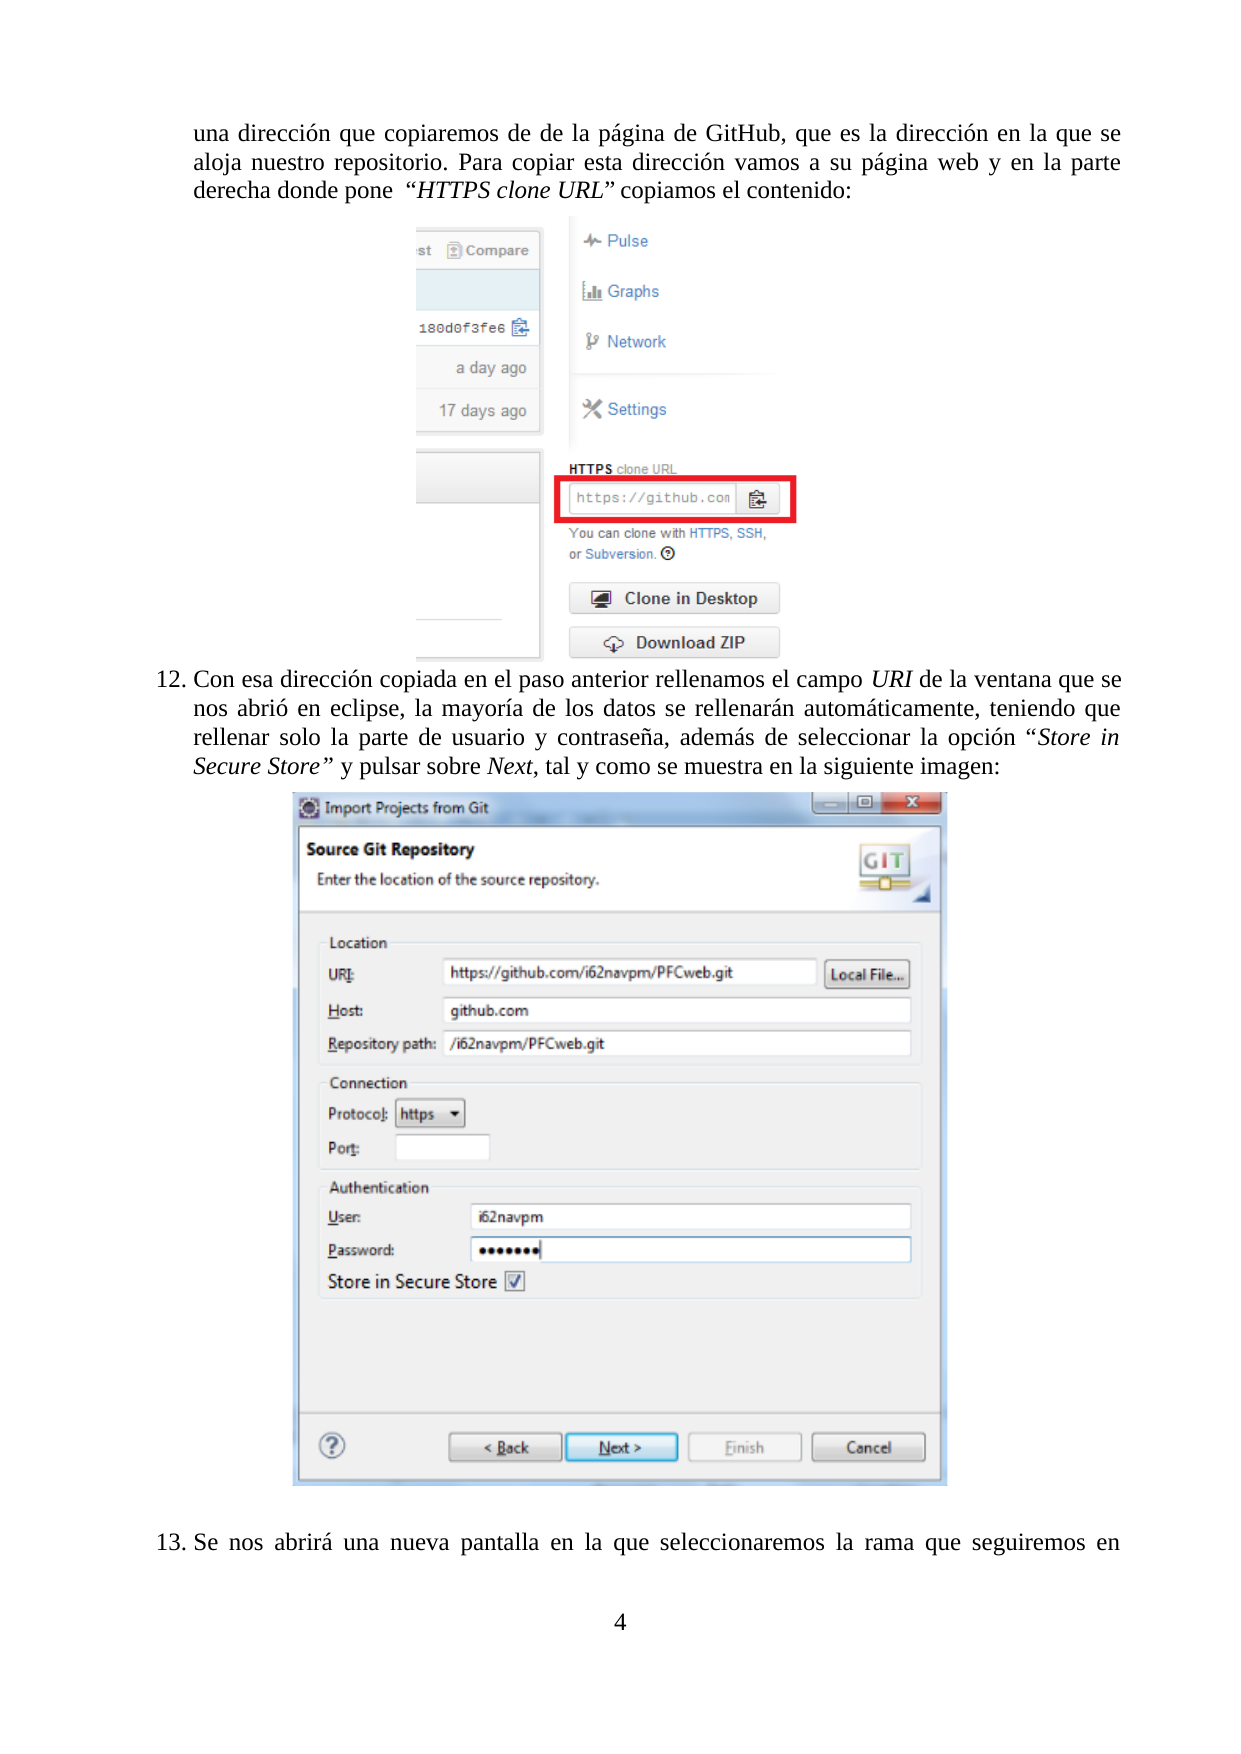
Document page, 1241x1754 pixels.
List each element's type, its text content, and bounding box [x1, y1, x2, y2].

list Se nos abrirá una nueva pantalla en la que seleccionaremos la rama que seguiremos en [156, 1527, 1122, 1556]
list una dirección que copiaremos de de la página de GitHub, que es la dirección en la que se aloja nuestro repositorio. Para copiar esta dirección vamos a su página web y en la parte derecha donde pone “HTTPS clone URL” copiamos el contenido: [156, 118, 1122, 204]
list Con esa dirección copiada en el paso anterior rellenamos el campo URI de la ventana que se nos abrió en eclipse, la mayoría de los datos se rellenarán automáticamente, teniendo que rellenar solo la parte de usuario y contraseña, además de seleccionar la opción “Store in Secure Store” y pulsar sobre Next, tal y como se muestra en la siguiente imagen: [156, 217, 1122, 779]
